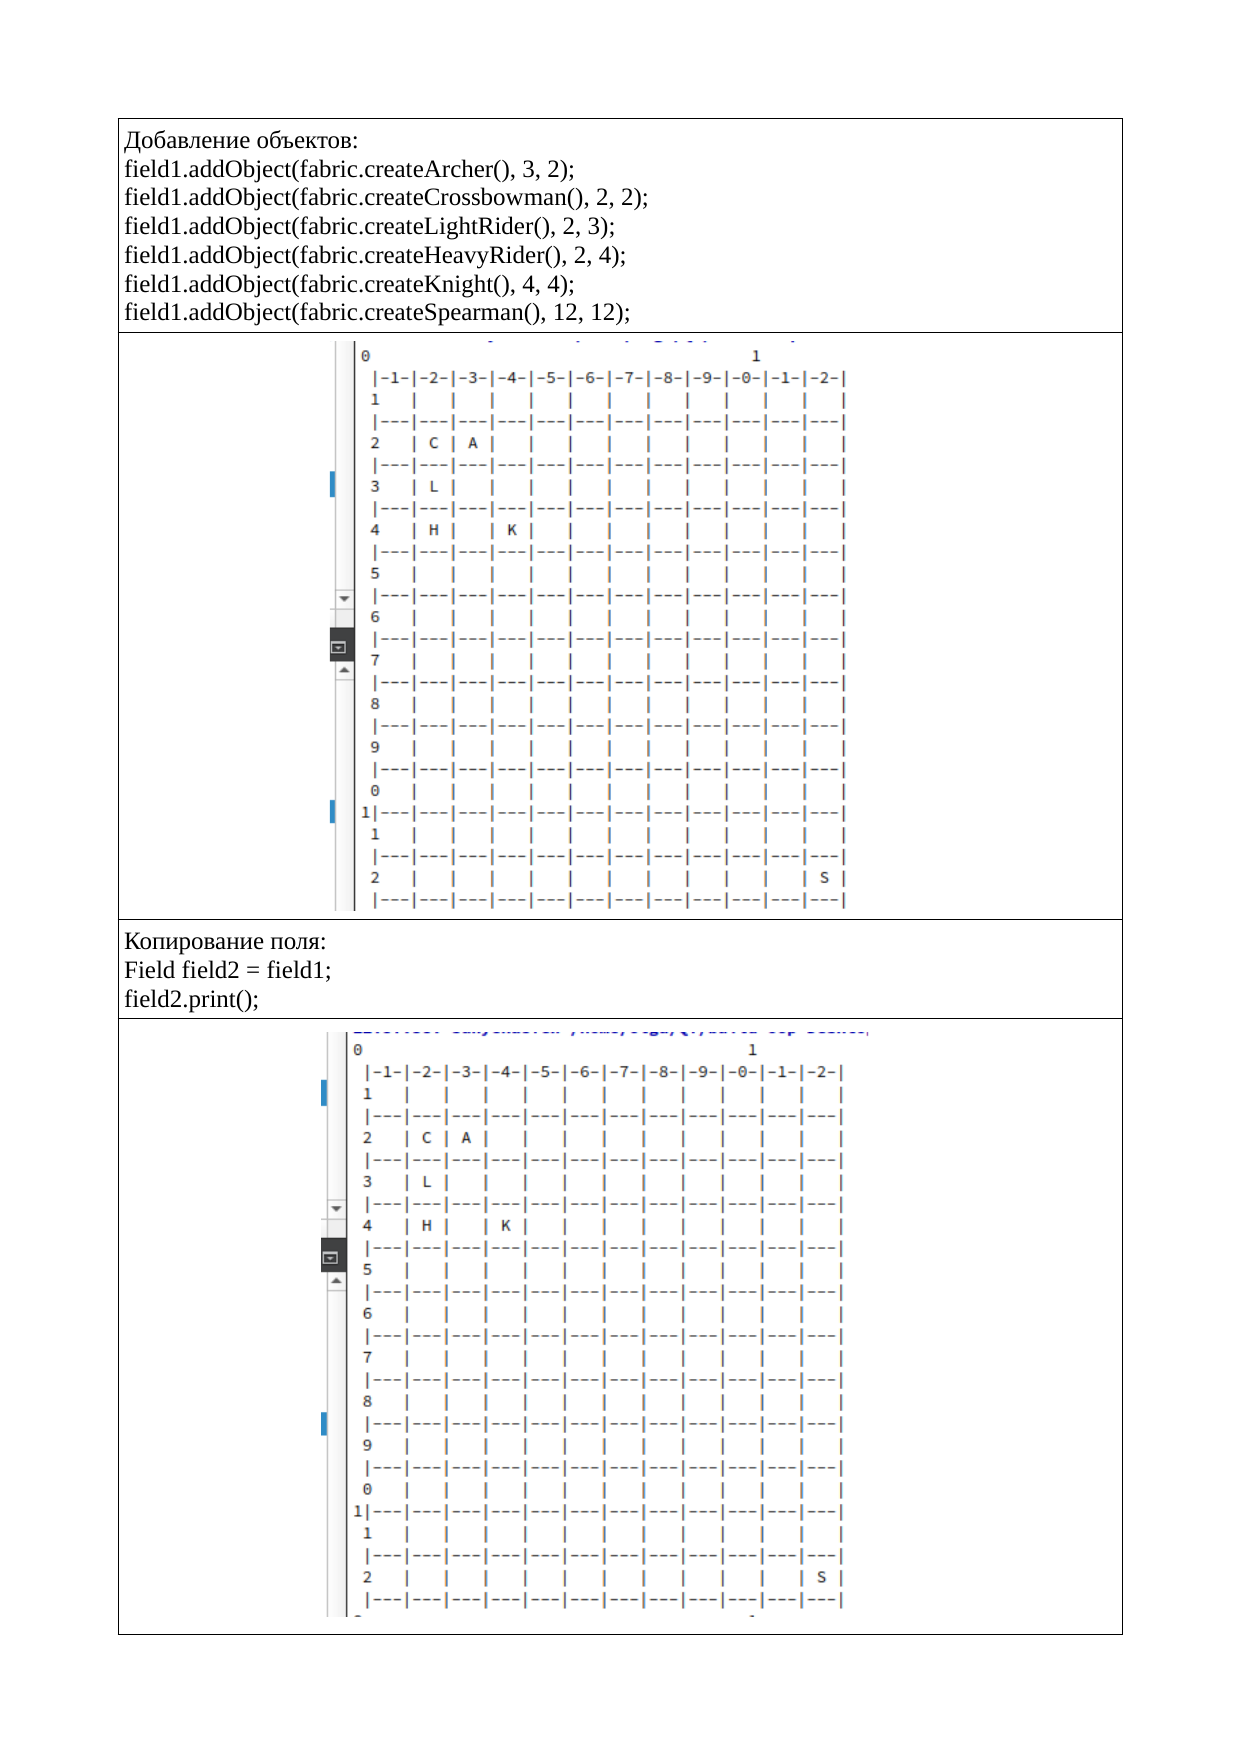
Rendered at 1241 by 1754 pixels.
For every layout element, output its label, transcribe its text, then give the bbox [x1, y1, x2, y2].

table_cell [119, 333, 1122, 919]
table_cell Добавление объектов: field1.addObject(fabric.createArcher(), 3, 2); field1.addObject(fabric.createCrossbowman(), 2, 2); field1.addObject(fabric.createLightRider(), 2, 3); field1.addObject(fabric.createHeavyRider(), 2, 4); field1.addObject(fabric.createKnight(), 4, 4); field1.addObject(fabric.createSpearman(), 12, 12); [119, 119, 1122, 332]
picture [321, 1164, 465, 1617]
picture [329, 341, 468, 911]
table_cell [119, 1019, 1122, 1634]
table_cell Копирование поля: Field field2 = field1; field2.print(); [119, 920, 1122, 1018]
